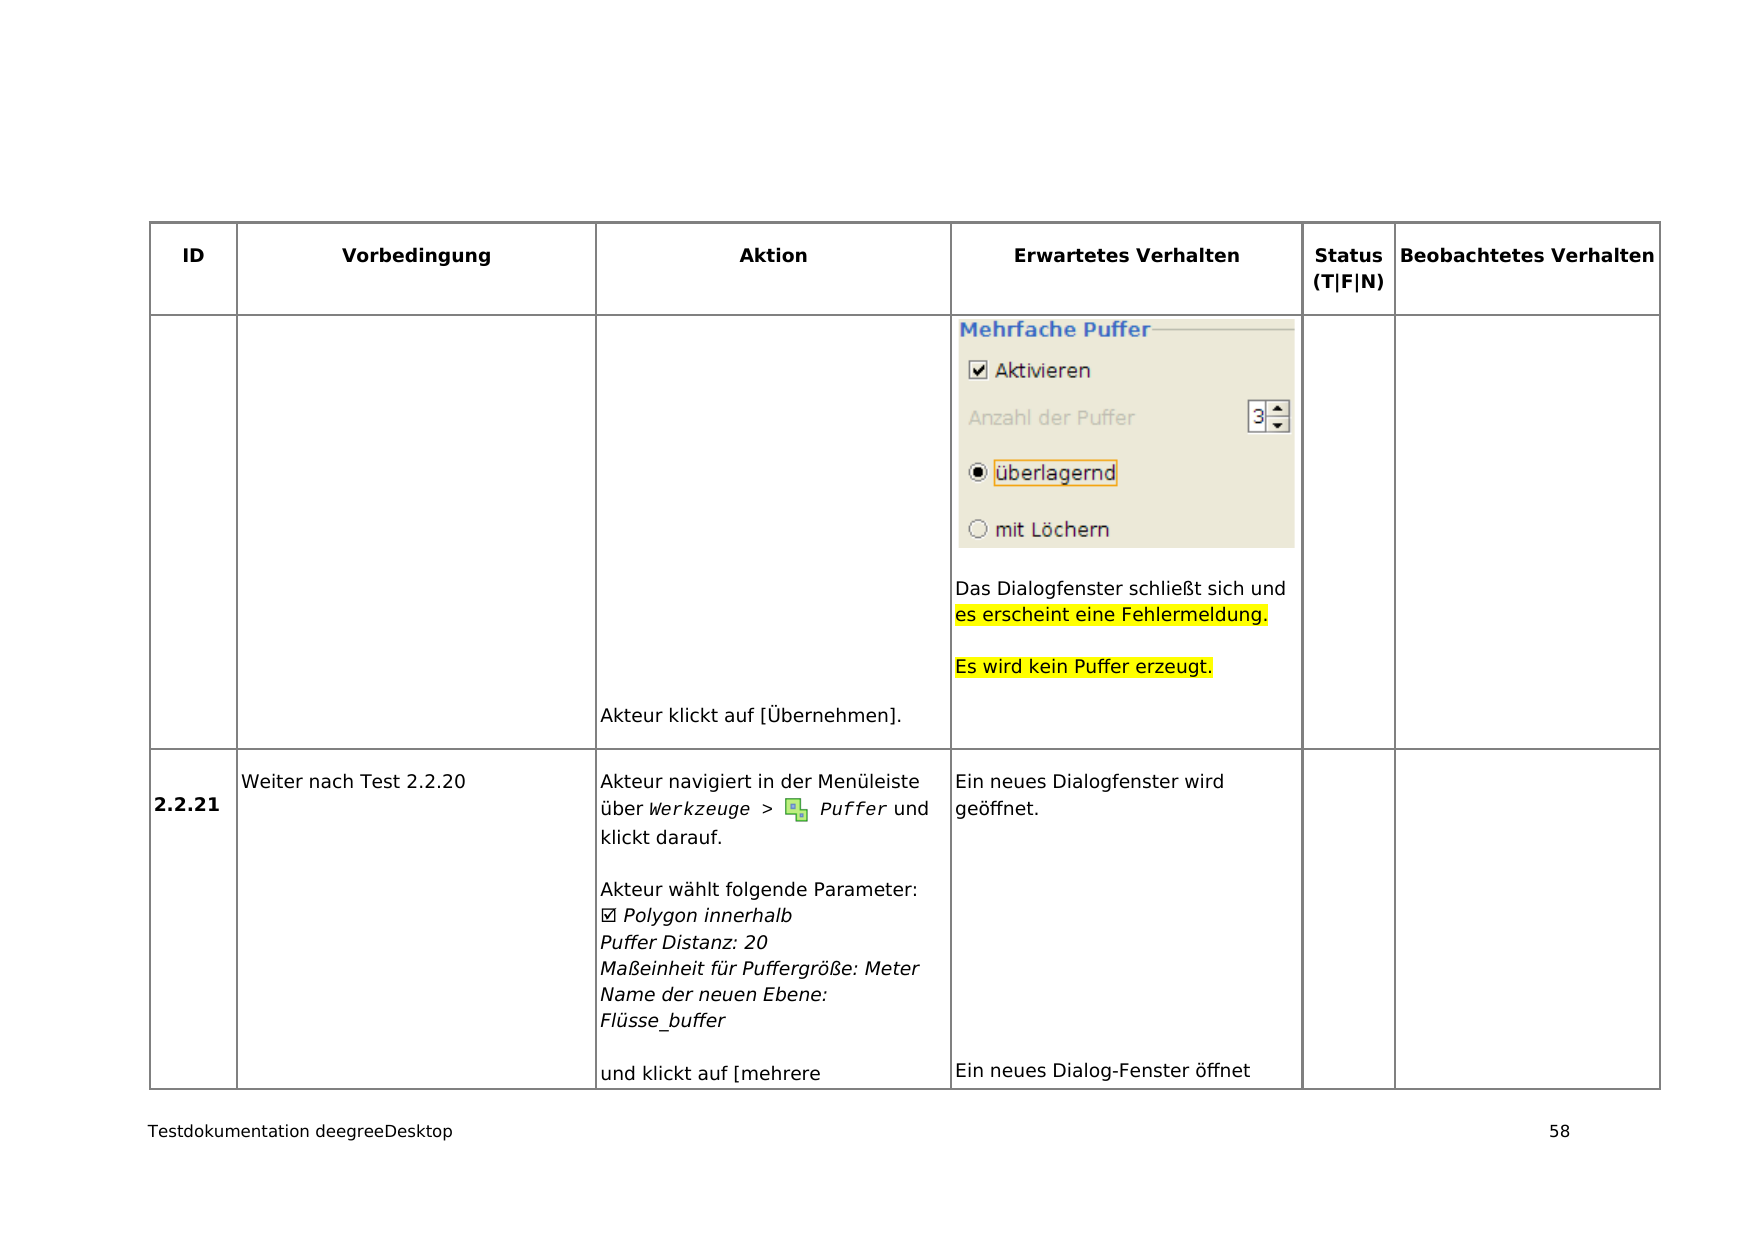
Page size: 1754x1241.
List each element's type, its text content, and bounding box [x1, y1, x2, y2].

table_cell Akteur klickt auf [Übernehmen]. [597, 316, 950, 748]
table_header ID [151, 224, 236, 314]
table_cell [1396, 750, 1659, 1088]
table_header Vorbedingung [238, 224, 595, 314]
table_cell [1396, 316, 1659, 748]
table_cell [1304, 316, 1394, 748]
picture [958, 319, 1295, 548]
table_cell [1304, 750, 1394, 1088]
table_header Erwartetes Verhalten [952, 224, 1301, 314]
table_header Status (T|F|N) [1304, 224, 1394, 314]
table_cell [151, 750, 236, 1088]
table_cell Akteur navigiert in der Menüleiste über Werkzeuge > Puffer und klickt darauf. Akteur wählt folgende Parameter:  Polygon innerhalb Puffer Distanz: 20 Maßeinheit für Puffergröße: Meter Name der neuen Ebene: Flüsse_buffer und klickt auf [mehrere [597, 750, 950, 1088]
table_header Beobachtetes Verhalten [1396, 224, 1659, 314]
table_header Aktion [597, 224, 950, 314]
table_cell [238, 316, 595, 748]
table_cell [151, 316, 236, 748]
table_cell Das Dialogfenster schließt sich und es erscheint eine Fehlermeldung. Es wird kein Puffer erzeugt. [952, 316, 1301, 748]
table_cell Ein neues Dialogfenster wird geöffnet. Ein neues Dialog-Fenster öffnet [952, 750, 1301, 1088]
picture [784, 797, 809, 823]
table_cell Weiter nach Test 2.2.20 [238, 750, 595, 1088]
